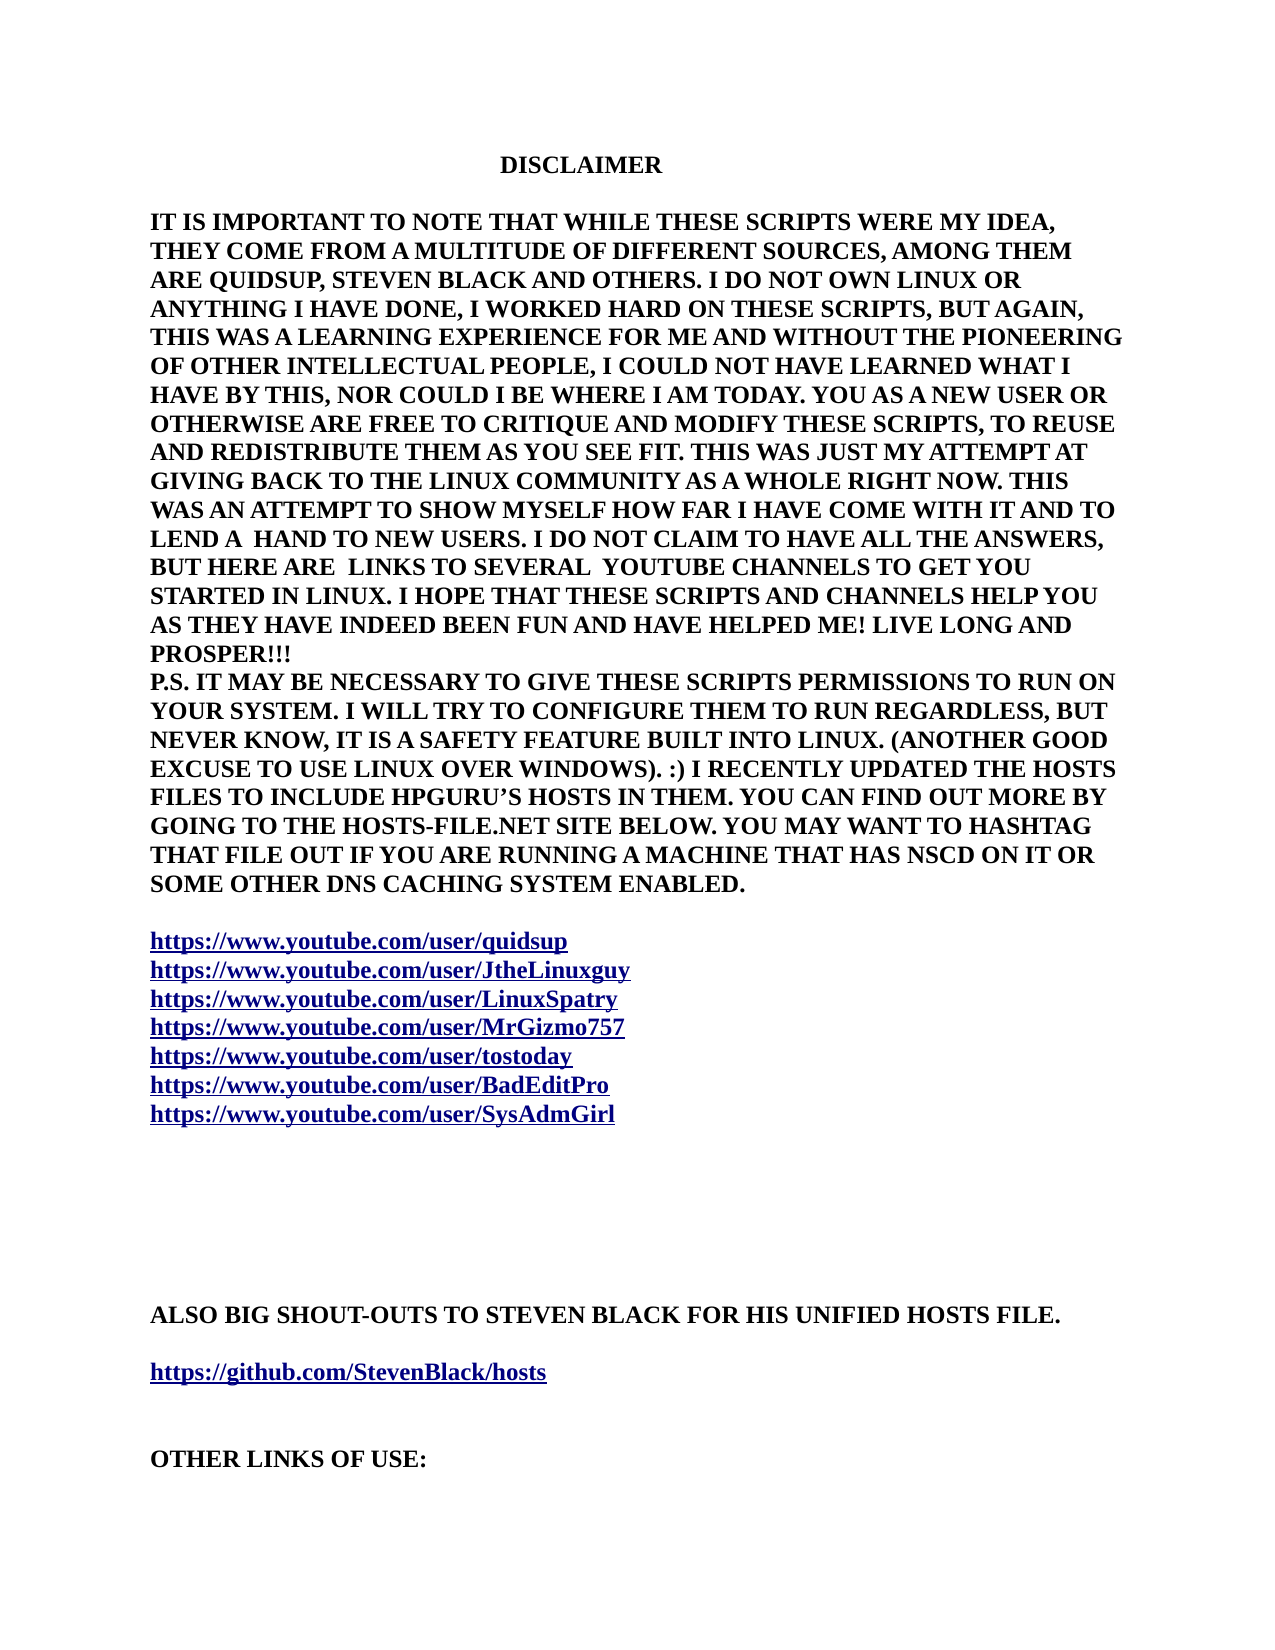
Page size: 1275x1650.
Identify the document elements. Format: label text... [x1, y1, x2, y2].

text https://www.youtube.com/user/MrGizmo757 [150, 1012, 1125, 1041]
text https://www.youtube.com/user/tostoday [150, 1041, 1125, 1070]
text https://www.youtube.com/user/BadEditPro [150, 1070, 1125, 1099]
text ALSO BIG SHOUT-OUTS TO STEVEN BLACK FOR HIS UNIFIED HOSTS FILE. [150, 1300, 1125, 1329]
text https://www.youtube.com/user/LinuxSpatry [150, 984, 1125, 1012]
text https://www.youtube.com/user/SysAdmGirl [150, 1099, 1125, 1127]
text https://www.youtube.com/user/JtheLinuxguy [150, 955, 1125, 984]
text https://github.com/StevenBlack/hosts [150, 1357, 1125, 1386]
text IT IS IMPORTANT TO NOTE THAT WHILE THESE SCRIPTS WERE MY IDEA, THEY COME FROM A MULTITUDE OF DIFFERENT SOURCES, AMONG THEM ARE QUIDSUP, STEVEN BLACK AND OTHERS. I DO NOT OWN LINUX OR ANYTHING I HAVE DONE, I WORKED HARD ON THESE SCRIPTS, BUT AGAIN, THIS WAS A LEARNING EXPERIENCE FOR ME AND WITHOUT THE PIONEERING OF OTHER INTELLECTUAL PEOPLE, I COULD NOT HAVE LEARNED WHAT I HAVE BY THIS, NOR COULD I BE WHERE I AM TODAY. YOU AS A NEW USER OR OTHERWISE ARE FREE TO CRITIQUE AND MODIFY THESE SCRIPTS, TO REUSE AND REDISTRIBUTE THEM AS YOU SEE FIT. THIS WAS JUST MY ATTEMPT AT GIVING BACK TO THE LINUX COMMUNITY AS A WHOLE RIGHT NOW. THIS WAS AN ATTEMPT TO SHOW MYSELF HOW FAR I HAVE COME WITH IT AND TO LEND A HAND TO NEW USERS. I DO NOT CLAIM TO HAVE ALL THE ANSWERS, BUT HERE ARE LINKS TO SEVERAL YOUTUBE CHANNELS TO GET YOU STARTED IN LINUX. I HOPE THAT THESE SCRIPTS AND CHANNELS HELP YOU AS THEY HAVE INDEED BEEN FUN AND HAVE HELPED ME! LIVE LONG AND PROSPER!!! [150, 207, 1125, 667]
text P.S. IT MAY BE NECESSARY TO GIVE THESE SCRIPTS PERMISSIONS TO RUN ON YOUR SYSTEM. I WILL TRY TO CONFIGURE THEM TO RUN REGARDLESS, BUT NEVER KNOW, IT IS A SAFETY FEATURE BUILT INTO LINUX. (ANOTHER GOOD EXCUSE TO USE LINUX OVER WINDOWS). :) I RECENTLY UPDATED THE HOSTS FILES TO INCLUDE HPGURU’S HOSTS IN THEM. YOU CAN FIND OUT MORE BY GOING TO THE HOSTS-FILE.NET SITE BELOW. YOU MAY WANT TO HASHTAG THAT FILE OUT IF YOU ARE RUNNING A MACHINE THAT HAS NSCD ON IT OR SOME OTHER DNS CACHING SYSTEM ENABLED. [150, 667, 1125, 897]
text OTHER LINKS OF USE: [150, 1444, 1125, 1472]
text DISCLAIMER [150, 150, 1125, 179]
text https://www.youtube.com/user/quidsup [150, 926, 1125, 955]
